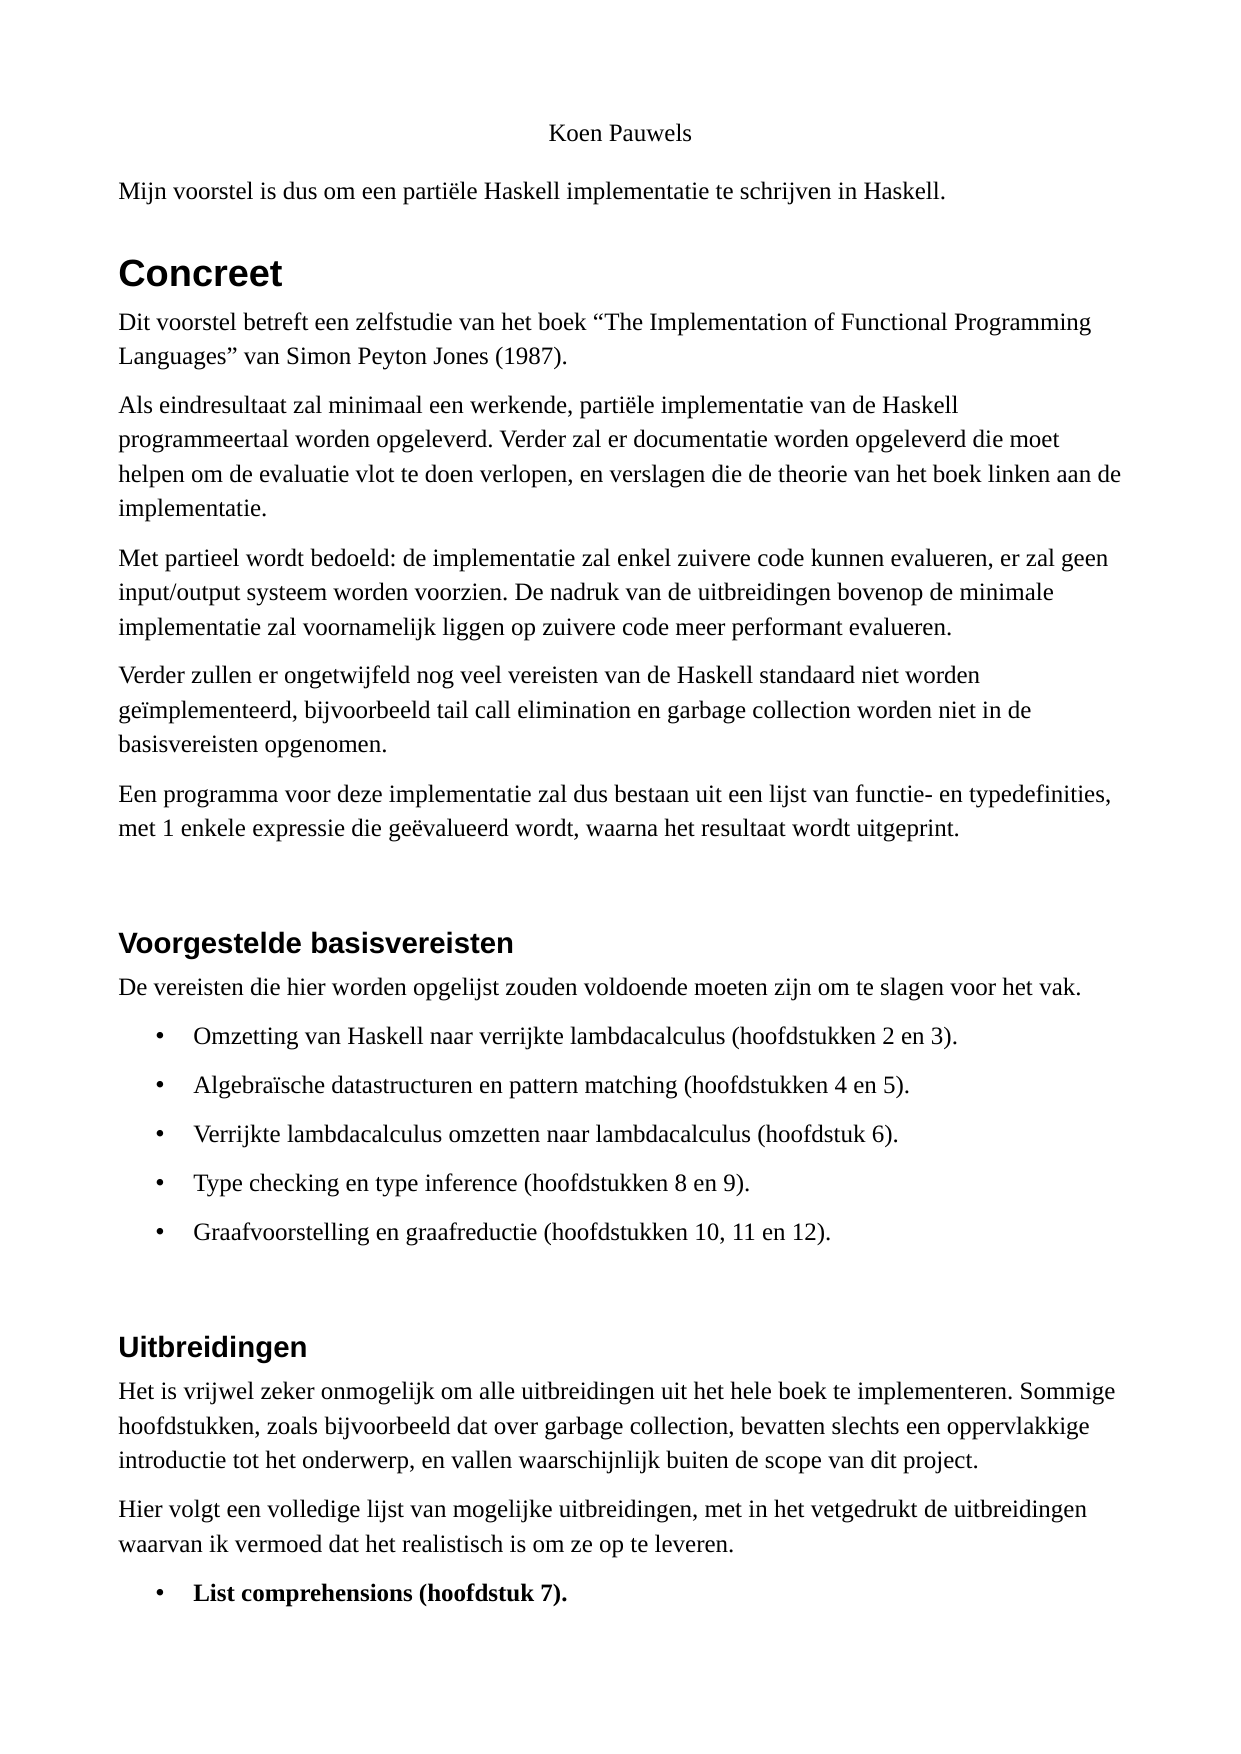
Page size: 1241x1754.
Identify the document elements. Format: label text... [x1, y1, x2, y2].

text Verder zullen er ongetwijfeld nog veel vereisten van de Haskell standaard niet worden geïmplementeerd, bijvoorbeeld tail call elimination en garbage collection worden niet in de basisvereisten opgenomen. [118, 661, 1122, 758]
list Algebraïsche datastructuren en pattern matching (hoofdstukken 4 en 5). [156, 1070, 1122, 1099]
subtitle Uitbreidingen [118, 1330, 1122, 1364]
list Graafvoorstelling en graafreductie (hoofdstukken 10, 11 en 12). [156, 1217, 1122, 1246]
text Met partieel wordt bedoeld: de implementatie zal enkel zuivere code kunnen evalueren, er zal geen input/output systeem worden voorzien. De nadruk van de uitbreidingen bovenop de minimale implementatie zal voornamelijk liggen op zuivere code meer performant evalueren. [118, 543, 1122, 640]
list Verrijkte lambdacalculus omzetten naar lambdacalculus (hoofdstuk 6). [156, 1119, 1122, 1148]
list List comprehensions (hoofdstuk 7). [156, 1578, 1122, 1607]
list Omzetting van Haskell naar verrijkte lambdacalculus (hoofdstukken 2 en 3). [156, 1021, 1122, 1050]
text Mijn voorstel is dus om een partiële Haskell implementatie te schrijven in Haskell. [118, 176, 1122, 205]
subtitle Concreet [118, 250, 1122, 294]
text Hier volgt een volledige lijst van mogelijke uitbreidingen, met in het vetgedrukt de uitbreidingen waarvan ik vermoed dat het realistisch is om ze op te leveren. [118, 1494, 1122, 1558]
list Type checking en type inference (hoofdstukken 8 en 9). [156, 1168, 1122, 1197]
text De vereisten die hier worden opgelijst zouden voldoende moeten zijn om te slagen voor het vak. [118, 972, 1122, 1001]
text Dit voorstel betreft een zelfstudie van het boek “The Implementation of Functional Programming Languages” van Simon Peyton Jones (1987). [118, 307, 1122, 370]
text Als eindresultaat zal minimaal een werkende, partiële implementatie van de Haskell programmeertaal worden opgeleverd. Verder zal er documentatie worden opgeleverd die moet helpen om de evaluatie vlot te doen verlopen, en verslagen die de theorie van het boek linken aan de implementatie. [118, 390, 1122, 522]
subtitle Voorgestelde basisvereisten [118, 926, 1122, 959]
text Het is vrijwel zeker onmogelijk om alle uitbreidingen uit het hele boek te implementeren. Sommige hoofdstukken, zoals bijvoorbeeld dat over garbage collection, bevatten slechts een oppervlakkige introductie tot het onderwerp, en vallen waarschijnlijk buiten de scope van dit project. [118, 1376, 1122, 1474]
text Een programma voor deze implementatie zal dus bestaan uit een lijst van functie- en typedefinities, met 1 enkele expressie die geëvalueerd wordt, waarna het resultaat wordt uitgeprint. [118, 779, 1122, 842]
